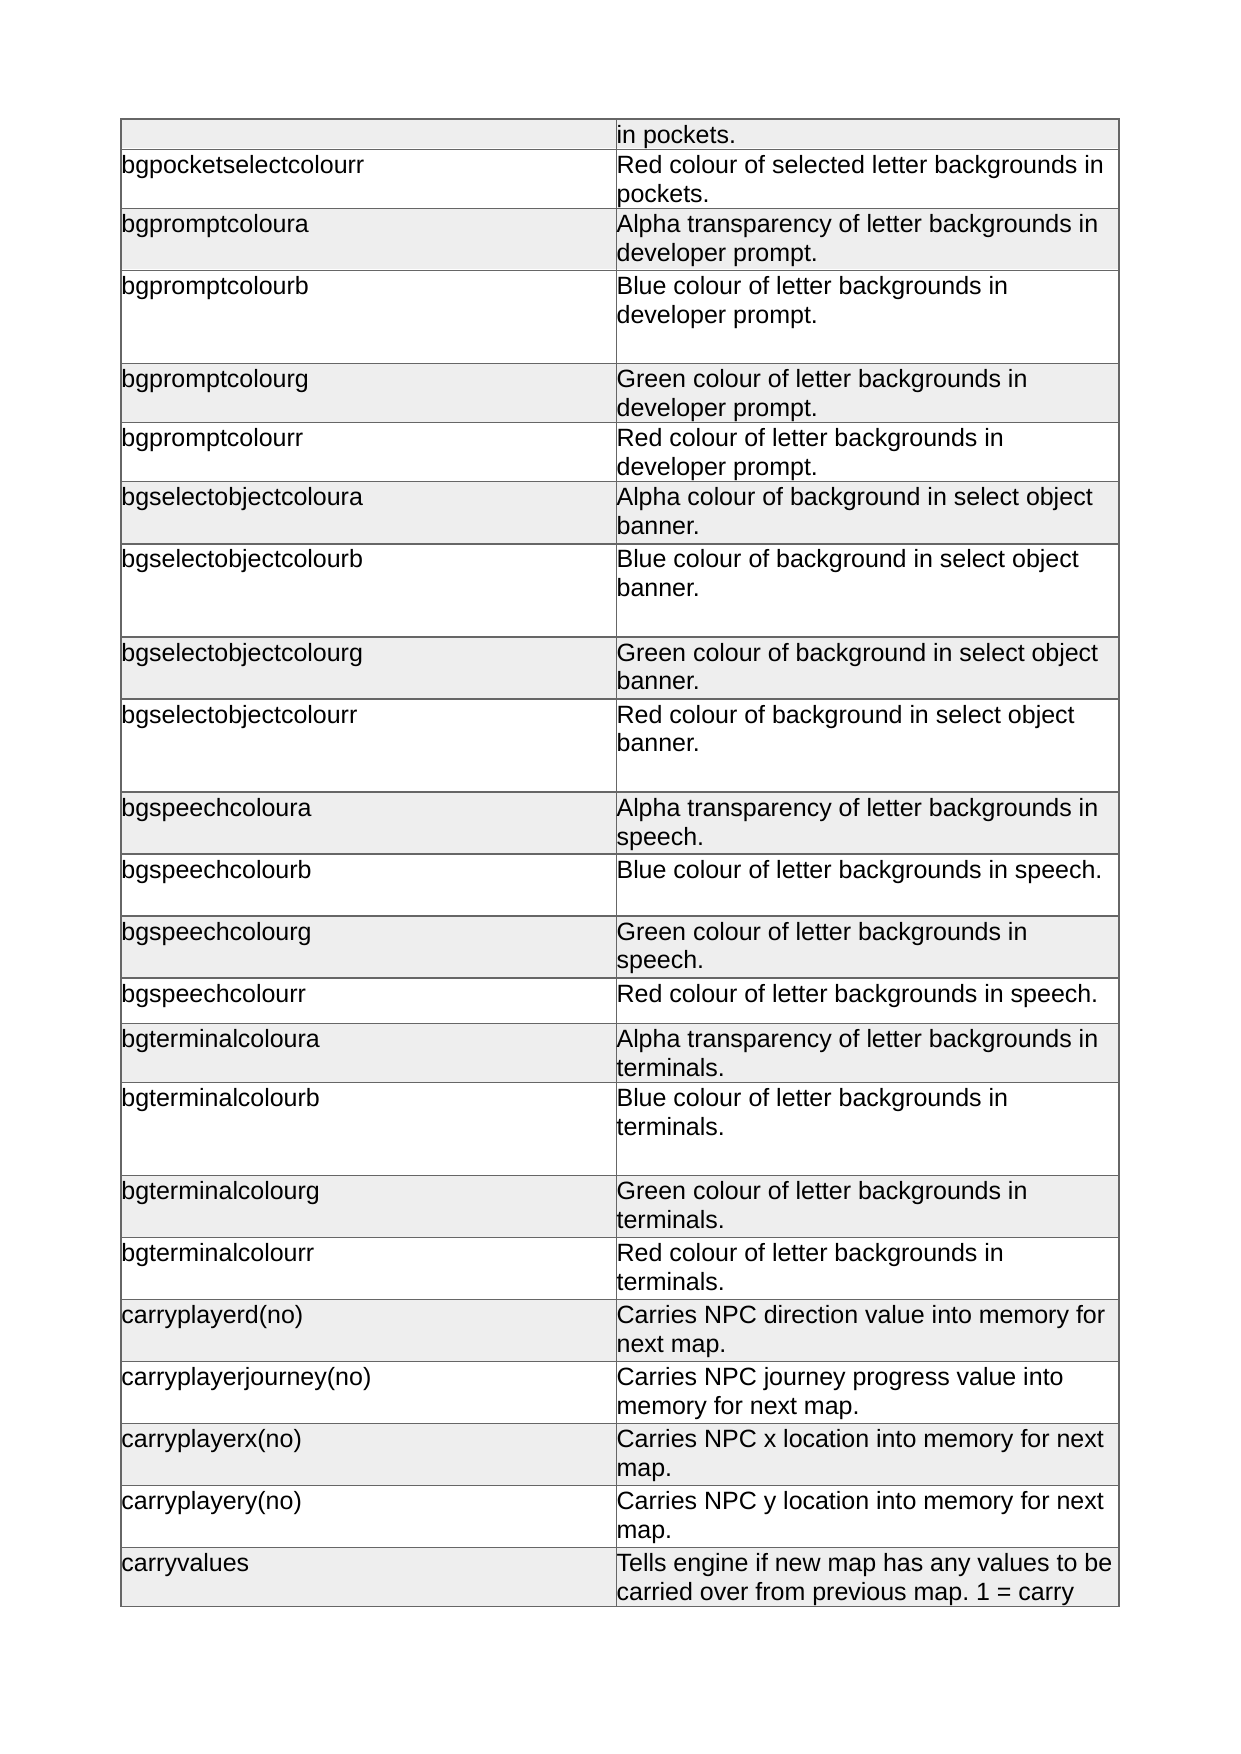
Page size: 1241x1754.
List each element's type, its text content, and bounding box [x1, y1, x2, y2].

table_cell Carries NPC journey progress value into memory for next map. [617, 1362, 1118, 1423]
table_cell Alpha transparency of letter backgrounds in developer prompt. [617, 209, 1118, 269]
table_cell carryplayerx(no) [122, 1424, 616, 1485]
table_cell bgpocketselectcolourr [122, 150, 616, 207]
table_cell Alpha transparency of letter backgrounds in terminals. [617, 1024, 1118, 1082]
table_cell bgspeechcoloura [122, 793, 616, 853]
table_cell Tells engine if new map has any values to be carried over from previous map. 1 = carry [617, 1548, 1118, 1606]
table_cell Red colour of selected letter backgrounds in pockets. [617, 150, 1118, 207]
table_cell Alpha transparency of letter backgrounds in speech. [617, 793, 1118, 853]
table_cell bgselectobjectcolourr [122, 700, 616, 791]
table_cell Green colour of letter backgrounds in speech. [617, 917, 1118, 977]
table_cell carryplayerd(no) [122, 1300, 616, 1361]
table_cell bgselectobjectcolourg [122, 638, 616, 698]
table_cell Blue colour of letter backgrounds in speech. [617, 855, 1118, 915]
table_cell Blue colour of letter backgrounds in terminals. [617, 1083, 1118, 1175]
table_cell Blue colour of letter backgrounds in developer prompt. [617, 271, 1118, 363]
table_cell bgpromptcolourr [122, 423, 616, 481]
table_cell Carries NPC y location into memory for next map. [617, 1486, 1118, 1547]
table_cell bgpromptcolourb [122, 271, 616, 363]
table_cell bgterminalcolourg [122, 1176, 616, 1237]
table_cell Green colour of letter backgrounds in developer prompt. [617, 364, 1118, 422]
table_cell bgspeechcolourb [122, 855, 616, 915]
table_cell Carries NPC direction value into memory for next map. [617, 1300, 1118, 1361]
table_cell bgpromptcolourg [122, 364, 616, 422]
table_cell bgselectobjectcolourb [122, 545, 616, 636]
table_cell bgspeechcolourg [122, 917, 616, 977]
table_cell bgspeechcolourr [122, 979, 616, 1022]
table_cell Red colour of letter backgrounds in terminals. [617, 1238, 1118, 1299]
table_cell Carries NPC x location into memory for next map. [617, 1424, 1118, 1485]
table_cell Alpha colour of background in select object banner. [617, 482, 1118, 543]
table_cell Red colour of letter backgrounds in speech. [617, 979, 1118, 1022]
table_cell bgterminalcoloura [122, 1024, 616, 1082]
table_cell [122, 120, 616, 148]
table_cell bgterminalcolourr [122, 1238, 616, 1299]
table_cell carryvalues [122, 1548, 616, 1606]
table_cell carryplayery(no) [122, 1486, 616, 1547]
table_cell Red colour of letter backgrounds in developer prompt. [617, 423, 1118, 481]
table_cell Green colour of background in select object banner. [617, 638, 1118, 698]
table_cell in pockets. [617, 120, 1118, 148]
table_cell bgterminalcolourb [122, 1083, 616, 1175]
table_cell bgpromptcoloura [122, 209, 616, 269]
table_cell Green colour of letter backgrounds in terminals. [617, 1176, 1118, 1237]
table_cell carryplayerjourney(no) [122, 1362, 616, 1423]
table_cell bgselectobjectcoloura [122, 482, 616, 543]
table_cell Red colour of background in select object banner. [617, 700, 1118, 791]
table_cell Blue colour of background in select object banner. [617, 545, 1118, 636]
